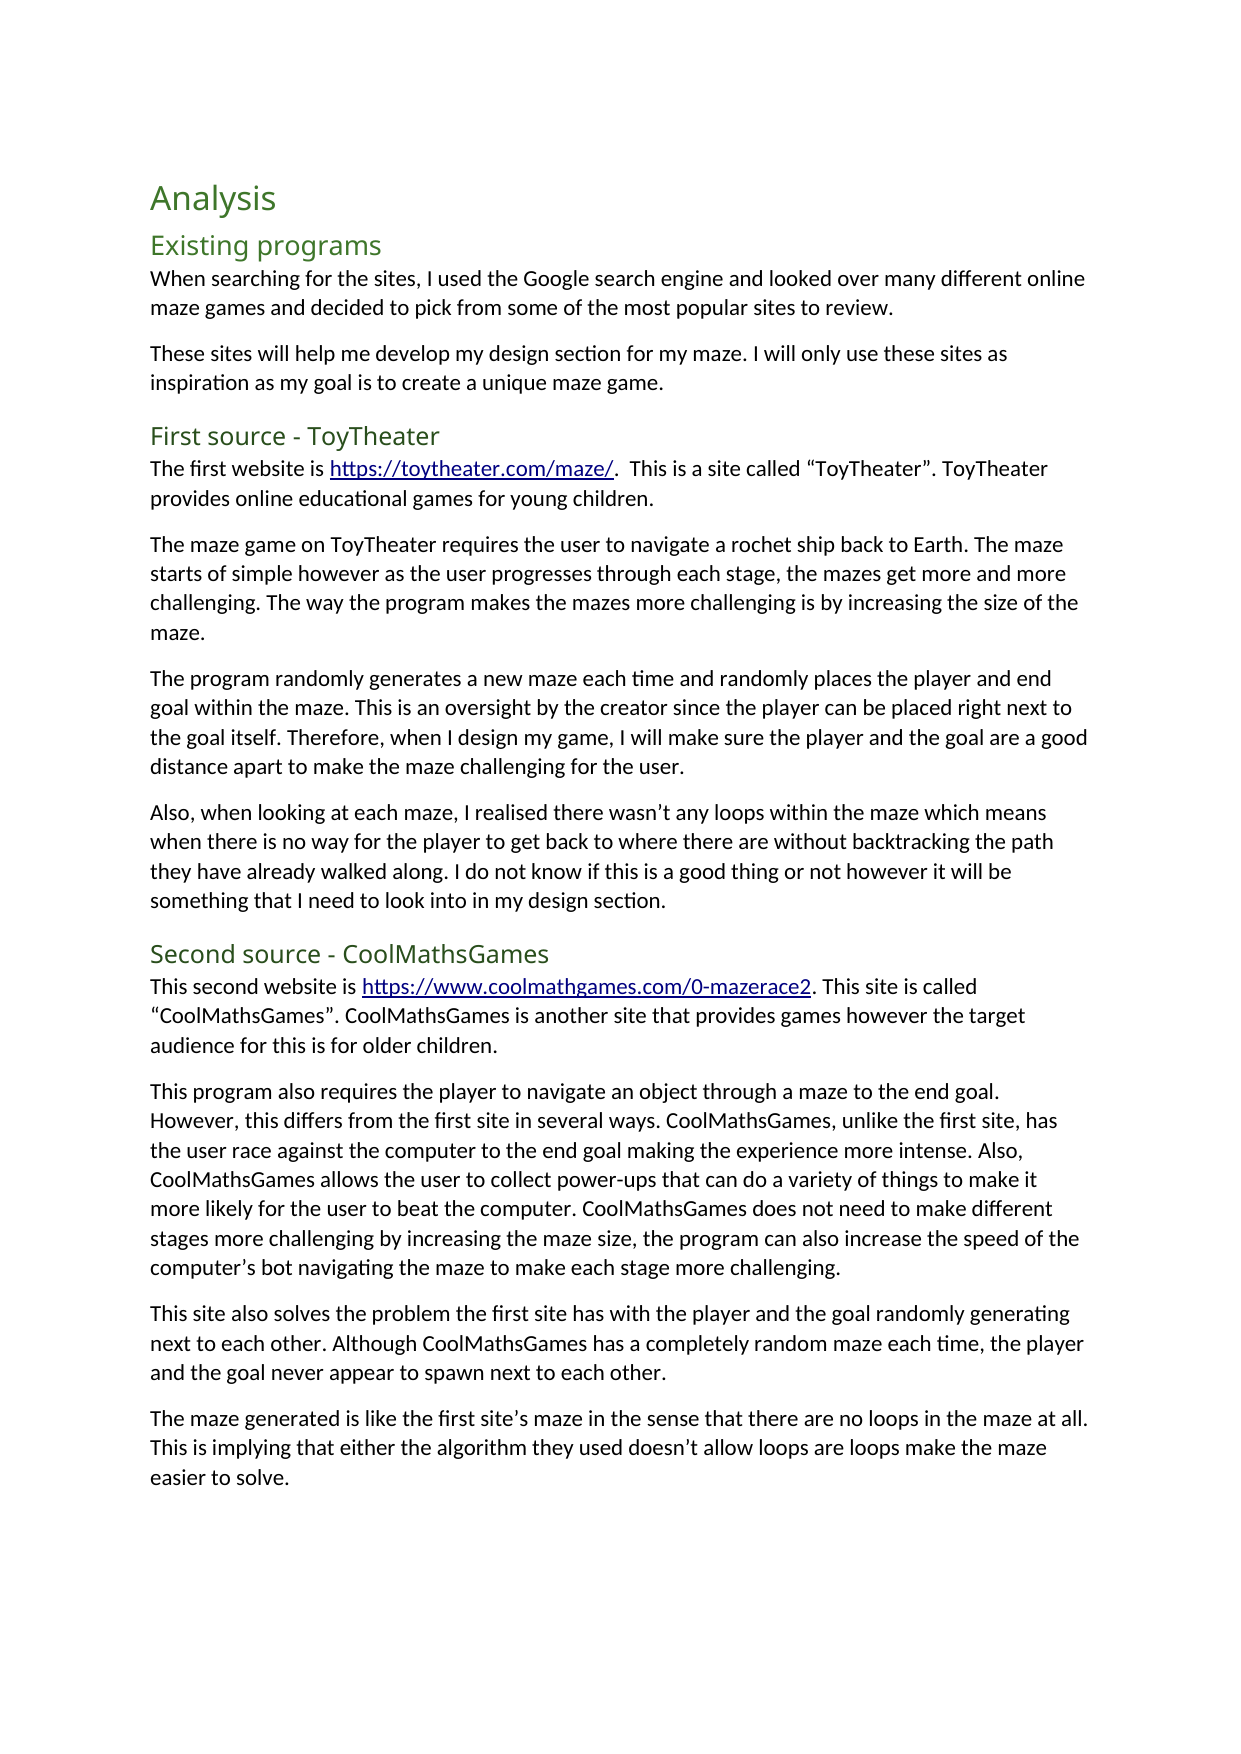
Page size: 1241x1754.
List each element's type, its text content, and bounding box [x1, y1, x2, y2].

text The maze game on ToyTheater requires the user to navigate a rochet ship back to Earth. The maze starts of simple however as the user progresses through each stage, the mazes get more and more challenging. The way the program makes the mazes more challenging is by increasing the size of the maze. [150, 530, 1090, 646]
subtitle First source - ToyTheater [150, 419, 1090, 453]
text This site also solves the problem the first site has with the player and the goal randomly generating next to each other. Although CoolMathsGames has a completely random maze each time, the player and the goal never appear to spawn next to each other. [150, 1299, 1090, 1386]
text Also, when looking at each maze, I realised there wasn’t any loops within the maze which means when there is no way for the player to get back to where there are without backtracking the path they have already walked along. I do not know if this is a good thing or not however it will be something that I need to look into in my design section. [150, 798, 1090, 914]
text When searching for the sites, I used the Google search engine and looked over many different online maze games and decided to pick from some of the most popular sites to review. [150, 264, 1090, 321]
subtitle Existing programs [150, 227, 1090, 264]
text The first website is https://toytheater.com/maze/. This is a site called “ToyTheater”. ToyTheater provides online educational games for young children. [150, 454, 1090, 512]
subtitle Analysis [150, 175, 1090, 220]
subtitle Second source - CoolMathsGames [150, 936, 1090, 971]
text The program randomly generates a new maze each time and randomly places the player and end goal within the maze. This is an oversight by the creator since the player can be placed right next to the goal itself. Therefore, when I design my game, I will make sure the player and the goal are a good distance apart to make the maze challenging for the user. [150, 664, 1090, 780]
text The maze generated is like the first site’s maze in the sense that there are no loops in the maze at all. This is implying that either the algorithm they used doesn’t allow loops are loops make the maze easier to solve. [150, 1404, 1090, 1491]
text This program also requires the player to navigate an object through a maze to the end goal. However, this differs from the first site in several ways. CoolMathsGames, unlike the first site, has the user race against the computer to the end goal making the experience more intense. Also, CoolMathsGames allows the user to collect power-ups that can do a variety of things to make it more likely for the user to beat the computer. CoolMathsGames does not need to make different stages more challenging by increasing the maze size, the program can also increase the speed of the computer’s bot navigating the maze to make each stage more challenging. [150, 1077, 1090, 1281]
text These sites will help me develop my design section for my maze. I will only use these sites as inspiration as my goal is to create a unique maze game. [150, 339, 1090, 396]
text This second website is https://www.coolmathgames.com/0-mazerace2. This site is called “CoolMathsGames”. CoolMathsGames is another site that provides games however the target audience for this is for older children. [150, 972, 1090, 1059]
